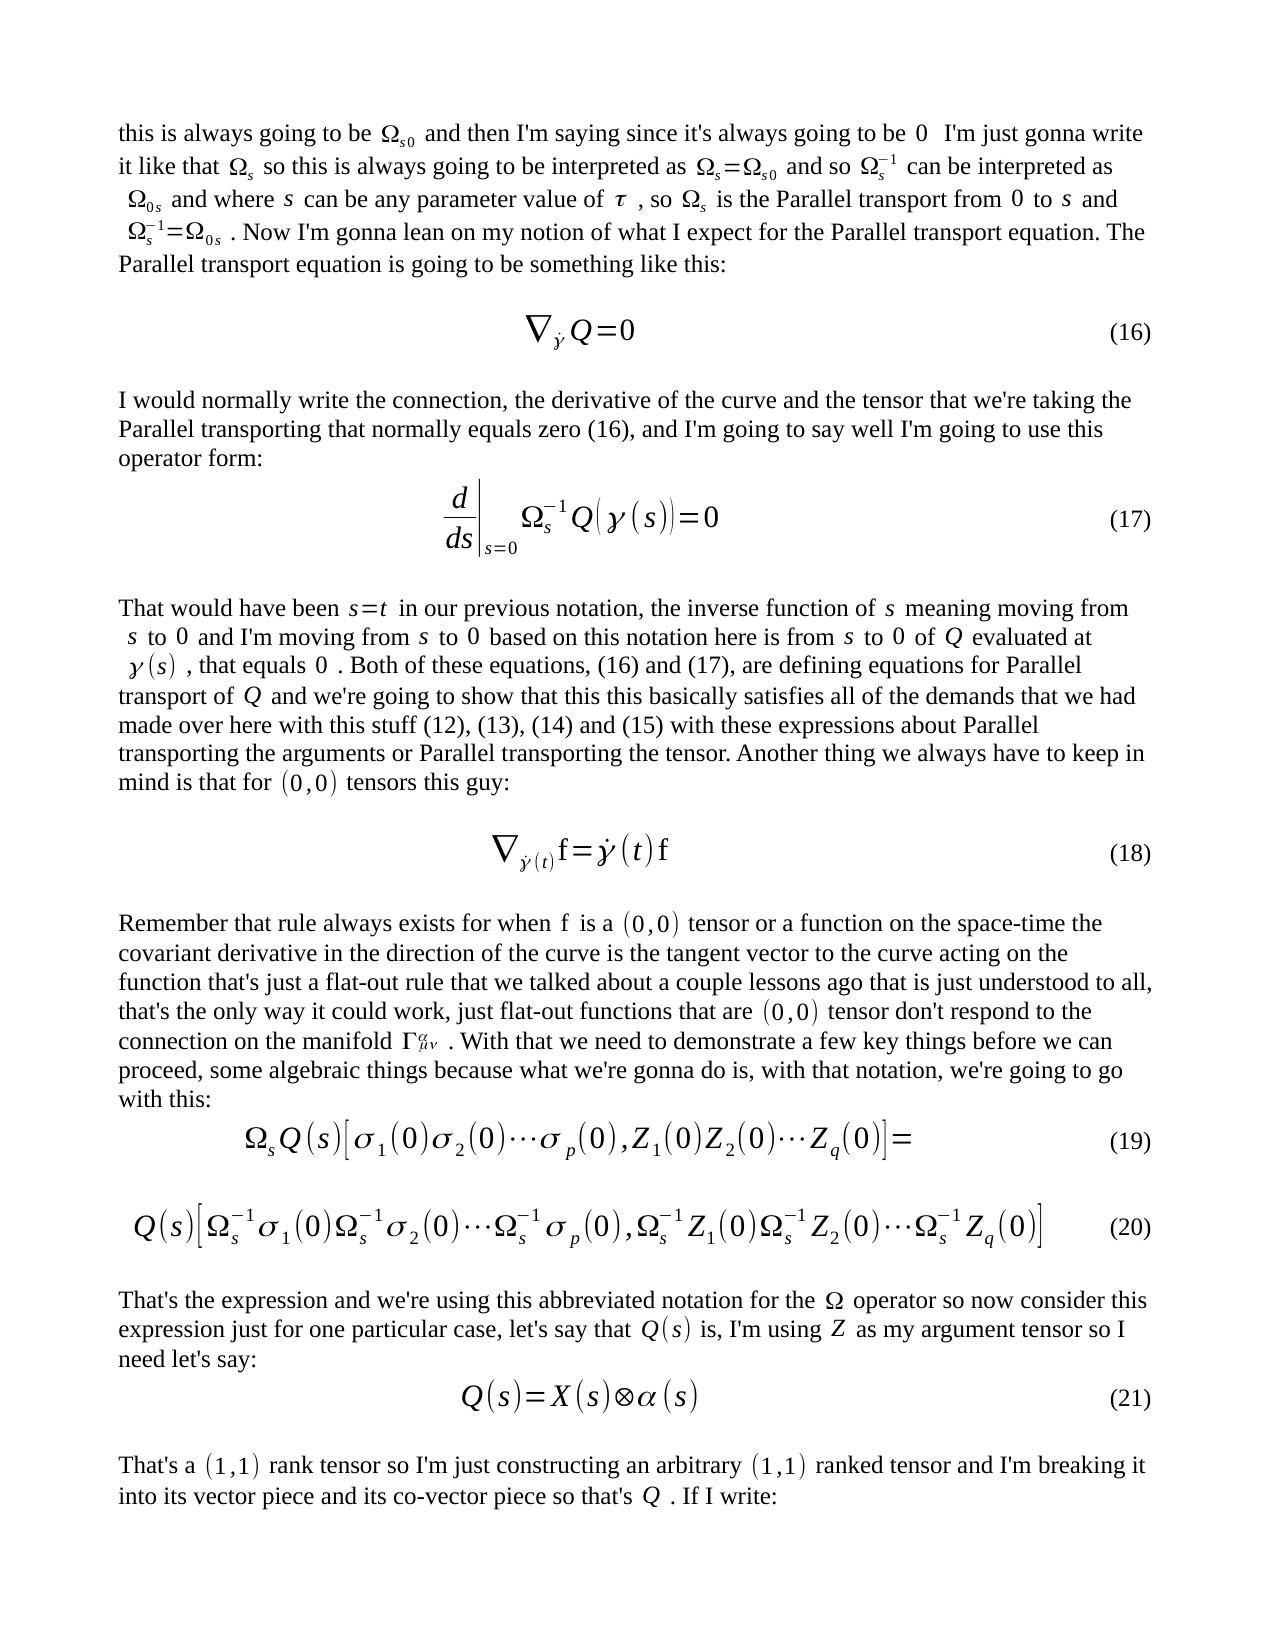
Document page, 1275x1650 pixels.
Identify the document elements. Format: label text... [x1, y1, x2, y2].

table_header (21) [1041, 1373, 1157, 1422]
text made over here with this stuff (12), (13), (14) and (15) with these expressions about Parallel transporting the arguments or Parallel transporting the tensor. Another thing we always have to keep in mind is that fortensors this guy: [118, 710, 1157, 798]
table_header (20) [1041, 1197, 1157, 1256]
text That's arank tensor so I'm just constructing an arbitraryranked tensor and I'm breaking it into its vector piece and its co-vector piece so that's. If I write: [118, 1450, 1157, 1509]
table_header [118, 826, 1041, 879]
table_header [118, 1197, 1041, 1256]
table_header [118, 1113, 1041, 1168]
text We're going to simplify our notation a little bit so here's our curve, here's our parameter. What I'm going to say is that whenwe are dealing with the point we're gonna callwhich is the pointin the manifold and then I'm going to say that if we were to go to another point in the manifold parameterized by, if i want to do Parallel transport fromto, I'm now gonna just write. I'm taking myand I'm changing it up, I'm calling it sayand then I'm fixingso I'm saying this is always going to beand then I'm saying since it's always going to be I'm just gonna write it like thatso this is always going to be interpreted asand socan be interpreted asand wherecan be any parameter value of, sois the Parallel transport fromtoand. Now I'm gonna lean on my notion of what I expect for the Parallel transport equation. The Parallel transport equation is going to be something like this: [118, 118, 1157, 278]
text That would have beenin our previous notation, the inverse function ofmeaning moving fromtoand I'm moving fromtobased on this notation here is fromtoofevaluated at, that equals. Both of these equations, (16) and (17), are defining equations for Parallel transport ofand we're going to show that this this basically satisfies all of the demands that we had [118, 593, 1157, 710]
table_header (19) [1041, 1113, 1157, 1168]
table_header [118, 307, 1041, 357]
table_header (17) [1041, 472, 1157, 564]
text That's the expression and we're using this abbreviated notation for theoperator so now consider this expression just for one particular case, let's say thatis, I'm usingas my argument tensor so I need let's say: [118, 1285, 1157, 1373]
table_header (16) [1041, 307, 1157, 357]
text Remember that rule always exists for whenis atensor or a function on the space-time the covariant derivative in the direction of the curve is the tangent vector to the curve acting on the function that's just a flat-out rule that we talked about a couple lessons ago that is just understood to all, that's the only way it could work, just flat-out functions that aretensor don't respond to the connection on the manifold. With that we need to demonstrate a few key things before we can proceed, some algebraic things because what we're gonna do is, with that notation, we're going to go with this: [118, 908, 1157, 1113]
table_header [118, 472, 1041, 564]
text I would normally write the connection, the derivative of the curve and the tensor that we're taking the Parallel transporting that normally equals zero (16), and I'm going to say well I'm going to use this operator form: [118, 386, 1157, 472]
table_header [118, 1373, 1041, 1422]
table_header (18) [1041, 826, 1157, 879]
